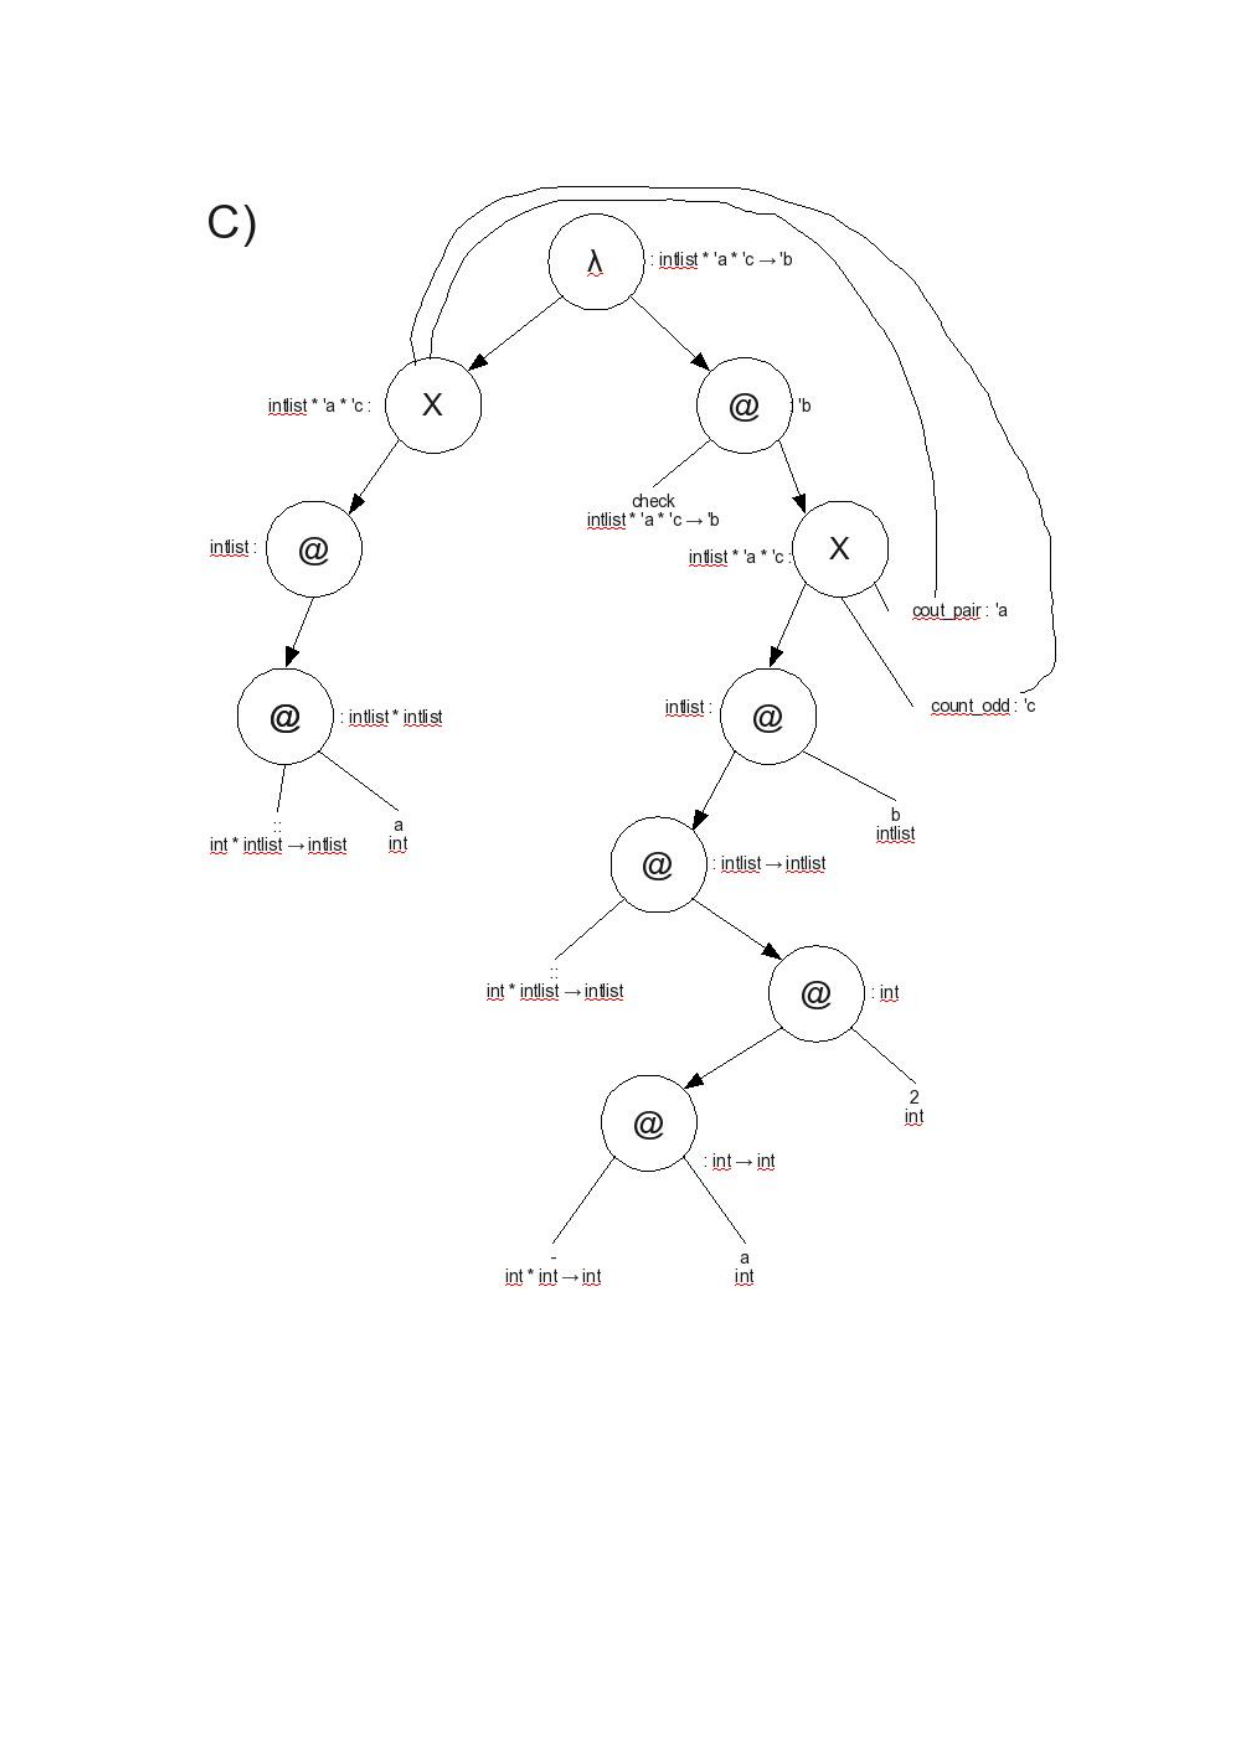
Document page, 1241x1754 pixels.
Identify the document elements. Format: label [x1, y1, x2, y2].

picture [122, 118, 1127, 1348]
